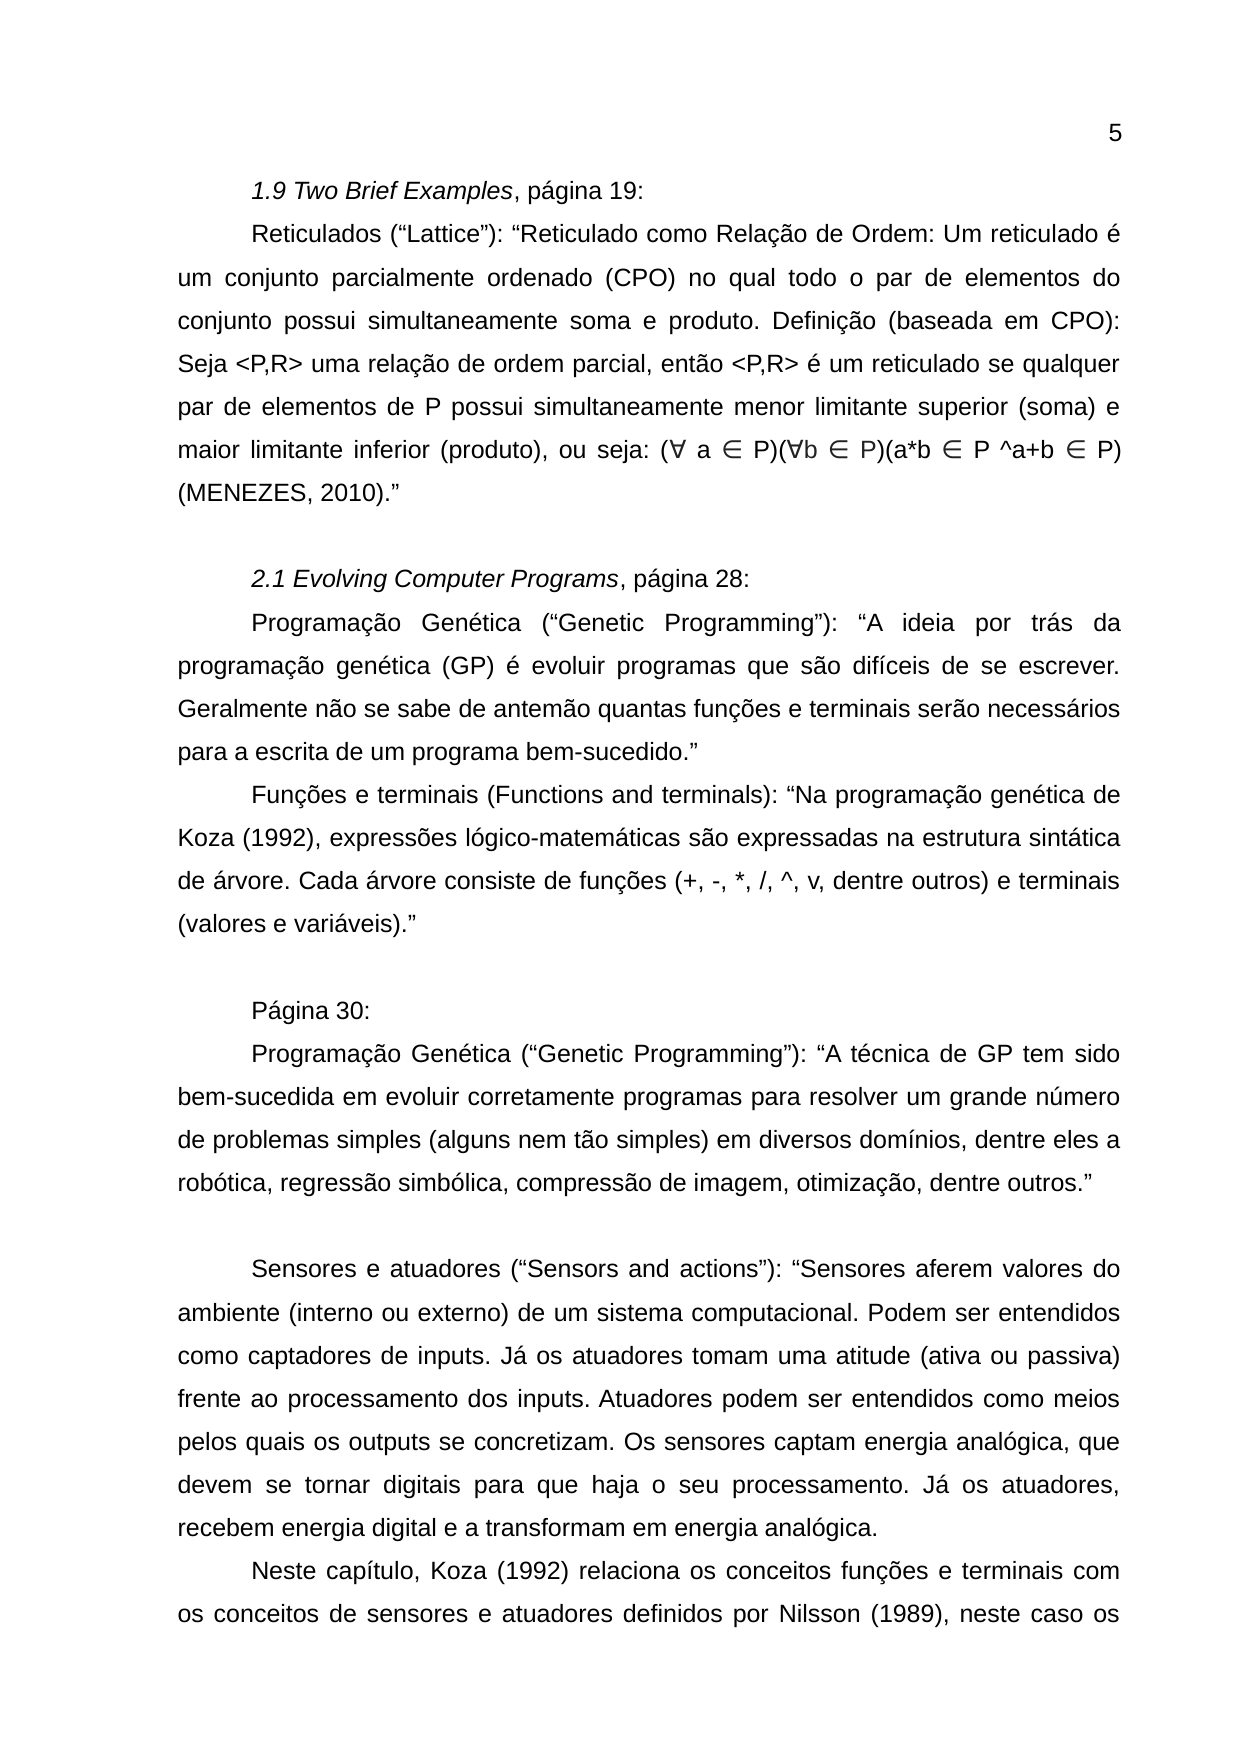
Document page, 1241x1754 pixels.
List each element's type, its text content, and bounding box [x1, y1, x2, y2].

text Página 30: [177, 996, 1122, 1024]
text Sensores e atuadores (“Sensors and actions”): “Sensores aferem valores do ambiente (interno ou externo) de um sistema computacional. Podem ser entendidos como captadores de inputs. Já os atuadores tomam uma atitude (ativa ou passiva) frente ao processamento dos inputs. Atuadores podem ser entendidos como meios pelos quais os outputs se concretizam. Os sensores captam energia analógica, que devem se tornar digitais para que haja o seu processamento. Já os atuadores, recebem energia digital e a transformam em energia analógica. [177, 1254, 1122, 1542]
text Reticulados (“Lattice”): “Reticulado como Relação de Ordem: Um reticulado é um conjunto parcialmente ordenado (CPO) no qual todo o par de elementos do conjunto possui simultaneamente soma e produto. Definição (baseada em CPO): Seja <P,R> uma relação de ordem parcial, então <P,R> é um reticulado se qualquer par de elementos de P possui simultaneamente menor limitante superior (soma) e maior limitante inferior (produto), ou seja: (∀ a ∈ P)(∀b ∈ P)(a*b ∈ P ^a+b ∈ P) (MENEZES, 2010).” [177, 219, 1122, 507]
text Funções e terminais (Functions and terminals): “Na programação genética de Koza (1992), expressões lógico-matemáticas são expressadas na estrutura sintática de árvore. Cada árvore consiste de funções (+, -, *, /, ^, v, dentre outros) e terminais (valores e variáveis).” [177, 780, 1122, 938]
text Programação Genética (“Genetic Programming”): “A ideia por trás da programação genética (GP) é evoluir programas que são difíceis de se escrever. Geralmente não se sabe de antemão quantas funções e terminais serão necessários para a escrita de um programa bem-sucedido.” [177, 608, 1122, 766]
text 2.1 Evolving Computer Programs, página 28: [177, 564, 1122, 593]
text Neste capítulo, Koza (1992) relaciona os conceitos funções e terminais com os conceitos de sensores e atuadores definidos por Nilsson (1989), neste caso os [177, 1556, 1122, 1628]
text Programação Genética (“Genetic Programming”): “A técnica de GP tem sido bem-sucedida em evoluir corretamente programas para resolver um grande número de problemas simples (alguns nem tão simples) em diversos domínios, dentre eles a robótica, regressão simbólica, compressão de imagem, otimização, dentre outros.” [177, 1039, 1122, 1197]
text 1.9 Two Brief Examples, página 19: [177, 176, 1122, 205]
